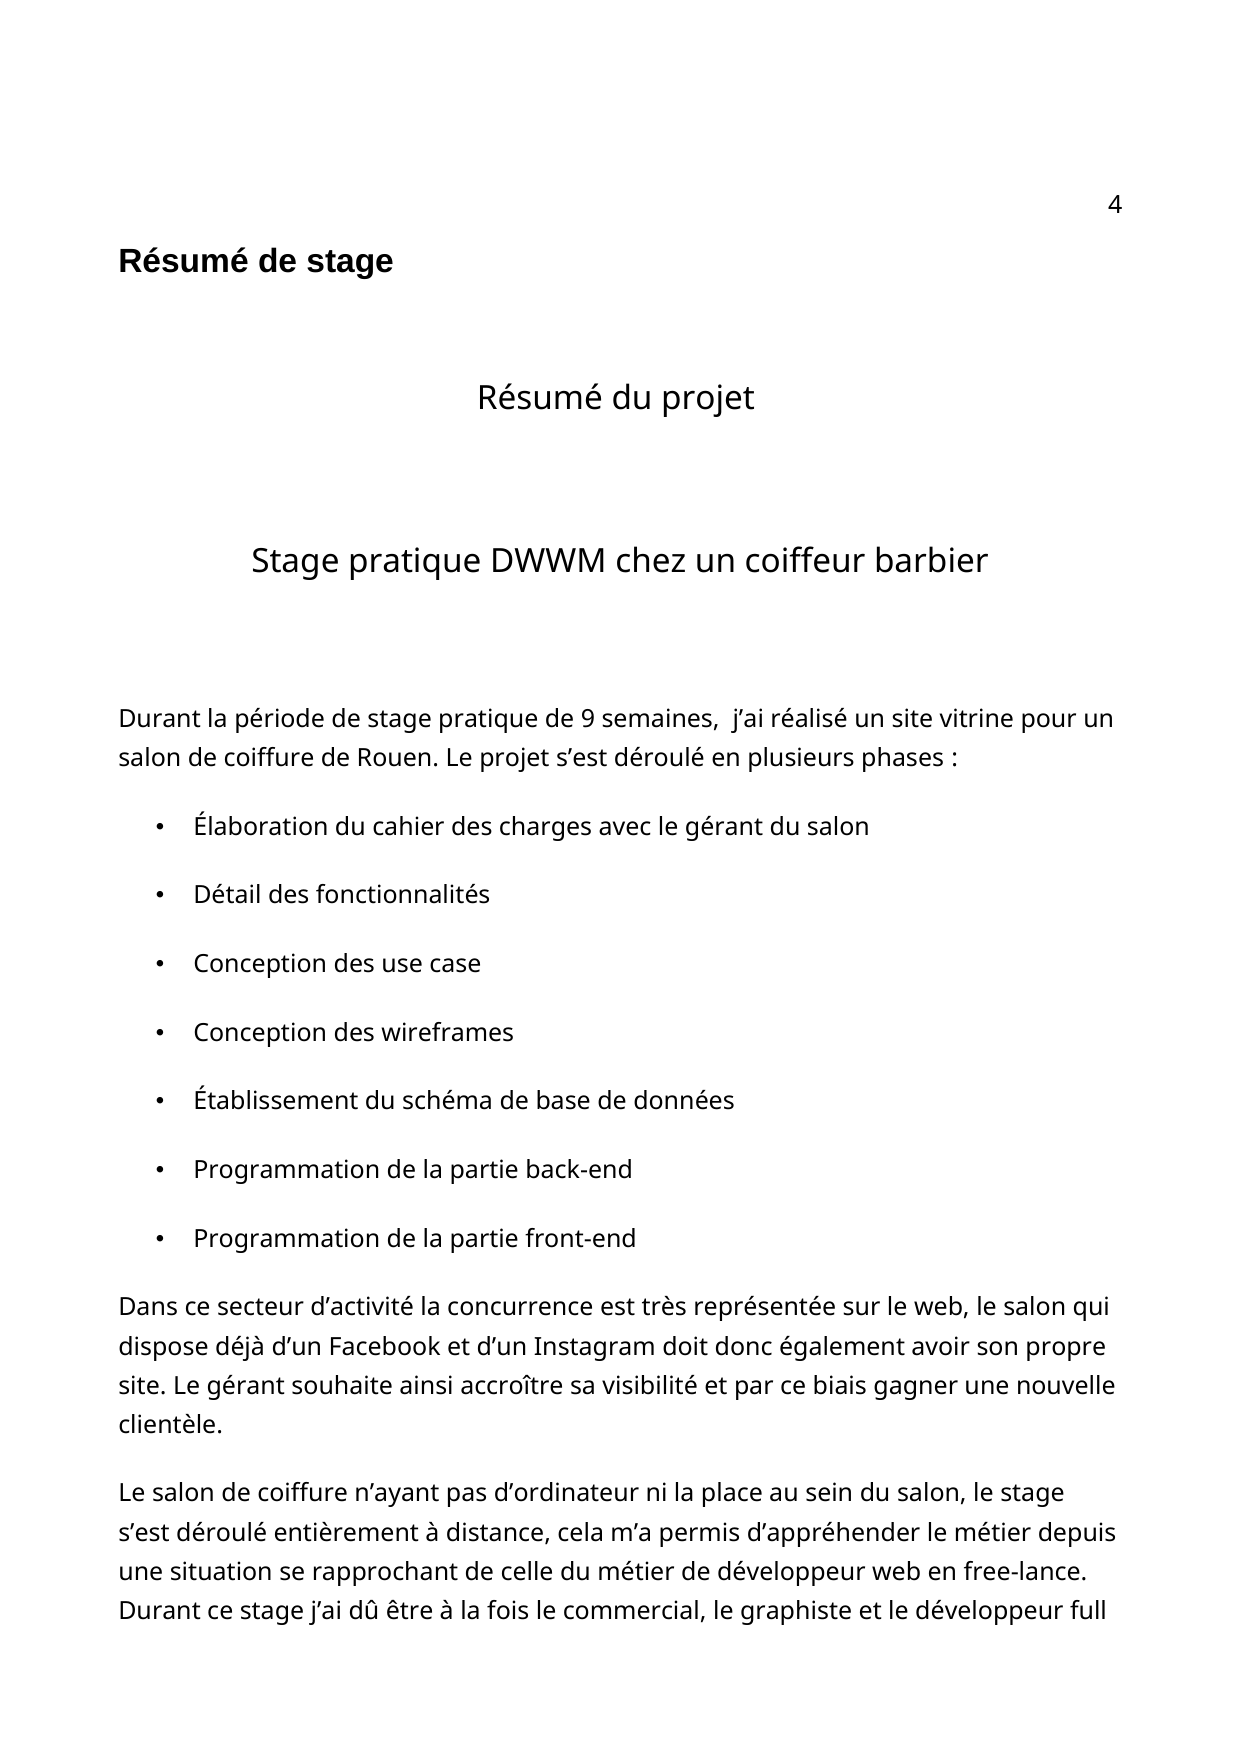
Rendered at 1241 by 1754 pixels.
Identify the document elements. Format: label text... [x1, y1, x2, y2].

subtitle Résumé de stage [118, 241, 1122, 280]
text 3 [1111, 199, 1117, 207]
list Détail des fonctionnalités [156, 877, 1122, 911]
text Le salon de coiffure n’ayant pas d’ordinateur ni la place au sein du salon, le stage s’est déroulé entièrement à distance, cela m’a permis d’appréhender le métier depuis une situation se rapprochant de celle du métier de développeur web en free-lance. Durant ce stage j’ai dû être à la fois le commercial, le graphiste et le développeur full [118, 1475, 1122, 1627]
list Conception des wireframes [156, 1014, 1122, 1048]
list Élaboration du cahier des charges avec le gérant du salon [156, 808, 1122, 842]
text Dans ce secteur d’activité la concurrence est très représentée sur le web, le salon qui dispose déjà d’un Facebook et d’un Instagram doit donc également avoir son propre site. Le gérant souhaite ainsi accroître sa visibilité et par ce biais gagner une nouvelle clientèle. [118, 1289, 1122, 1441]
text Résumé du projet [118, 374, 1122, 419]
list Établissement du schéma de base de données [156, 1083, 1122, 1117]
text Stage pratique DWWM chez un coiffeur barbier [118, 537, 1122, 583]
list Conception des use case [156, 946, 1122, 980]
list Programmation de la partie front-end [156, 1220, 1122, 1254]
text 3 [118, 186, 1122, 220]
list Programmation de la partie back-end [156, 1152, 1122, 1186]
text Durant la période de stage pratique de 9 semaines, j’ai réalisé un site vitrine pour un salon de coiffure de Rouen. Le projet s’est déroulé en plusieurs phases : [118, 701, 1122, 774]
